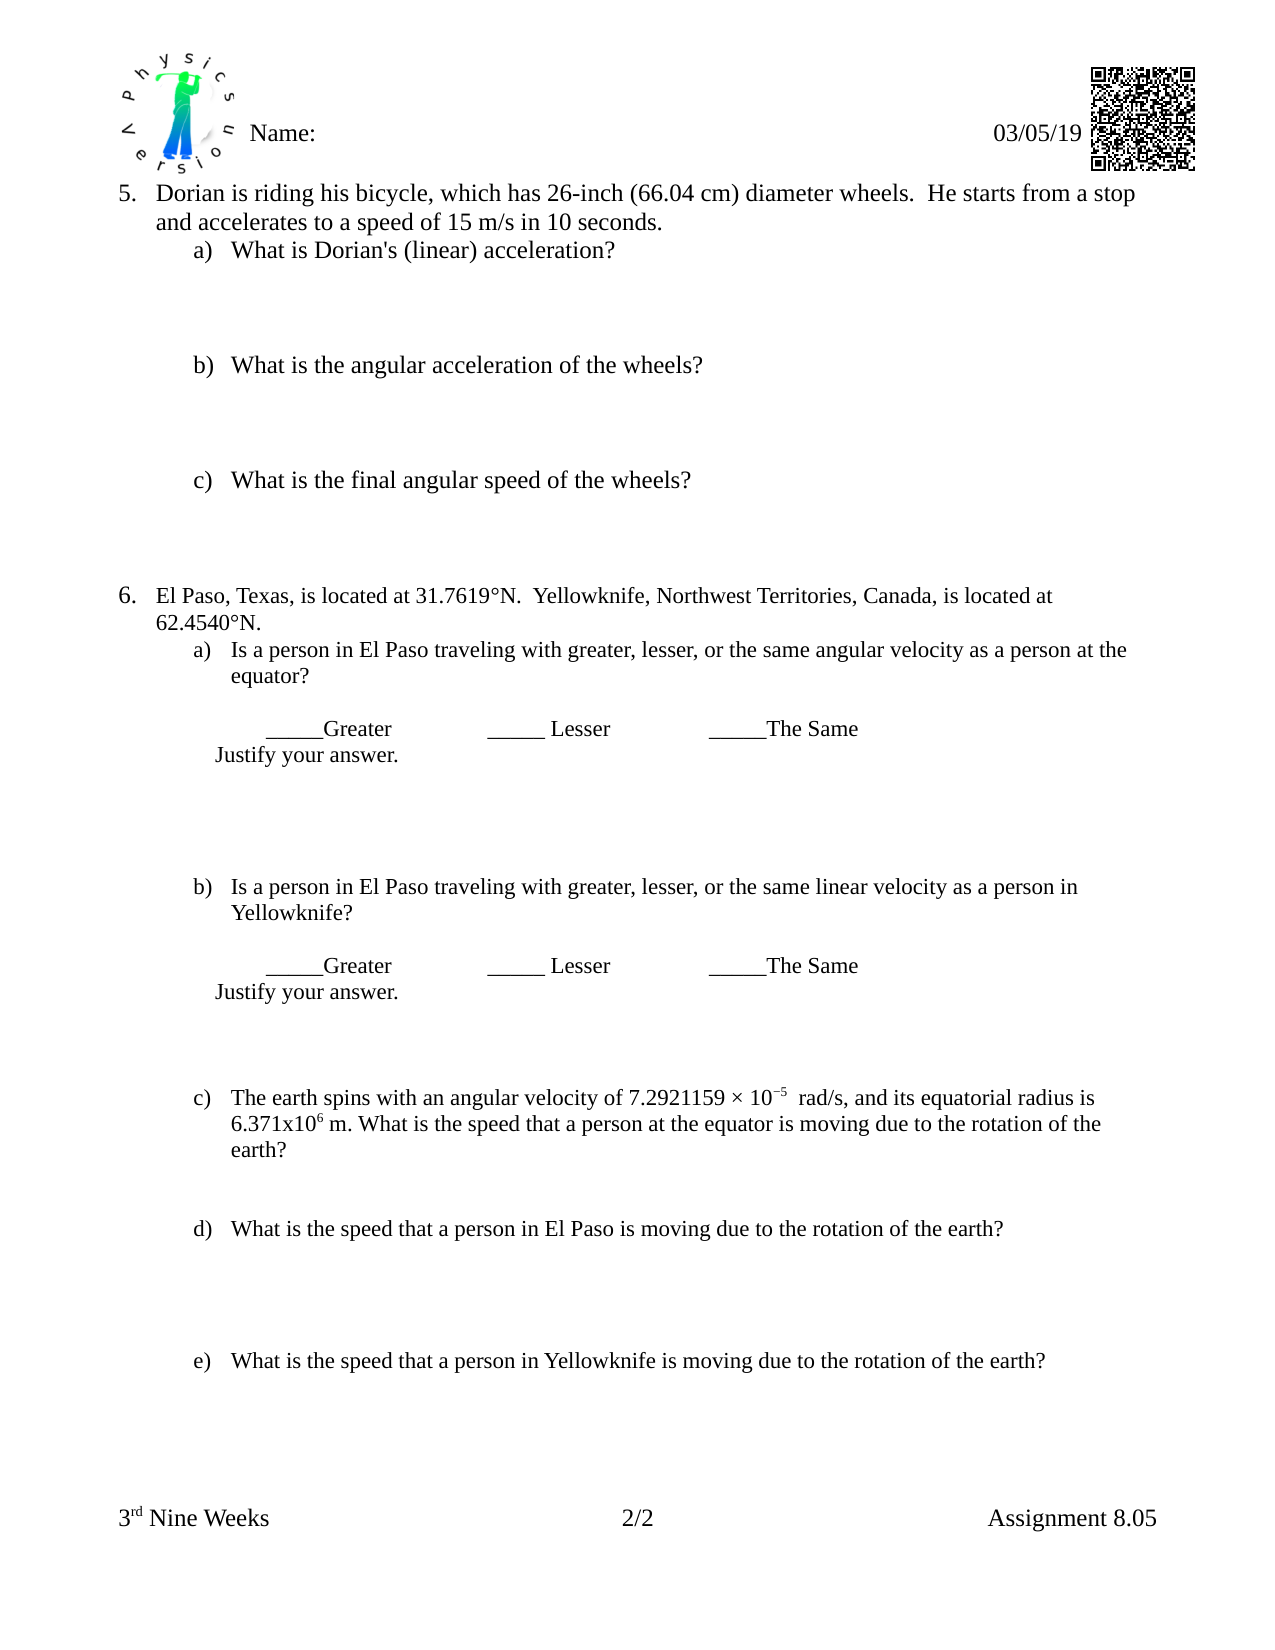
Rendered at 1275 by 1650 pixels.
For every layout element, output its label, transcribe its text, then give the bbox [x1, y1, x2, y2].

list What is the speed that a person in El Paso is moving due to the rotation of the earth? [193, 1216, 1157, 1242]
list Is a person in El Paso traveling with greater, lesser, or the same angular velocity as a person at the equator? [193, 636, 1157, 688]
text _____Greater _____ Lesser _____The Same [118, 715, 1157, 741]
list What is the speed that a person in Yellowknife is moving due to the rotation of the earth? [193, 1347, 1157, 1374]
text Justify your answer. [118, 741, 1157, 767]
text Justify your answer. [118, 978, 1157, 1005]
list What is Dorian's (linear) acceleration? [193, 236, 1157, 264]
list Is a person in El Paso traveling with greater, lesser, or the same linear velocity as a person in Yellowknife? [193, 873, 1157, 926]
list Dorian is riding his bicycle, which has 26-inch (66.04 cm) diameter wheels. He starts from a stop and accelerates to a speed of 15 m/s in 10 seconds. [118, 176, 1157, 236]
list The earth spins with an angular velocity of 7.2921159 × 10−5 rad/s, and its equatorial radius is 6.371x106 m. What is the speed that a person at the equator is moving due to the rotation of the earth? [193, 1084, 1157, 1163]
list El Paso, Texas, is located at 31.7619°N. Yellowknife, Northwest Territories, Canada, is located at 62.4540°N. [118, 581, 1157, 636]
picture [121, 53, 235, 174]
picture [1082, 58, 1203, 179]
list What is the final angular speed of the wheels? [193, 466, 1157, 494]
text _____Greater _____ Lesser _____The Same [118, 952, 1157, 978]
list What is the angular acceleration of the wheels? [193, 351, 1157, 379]
